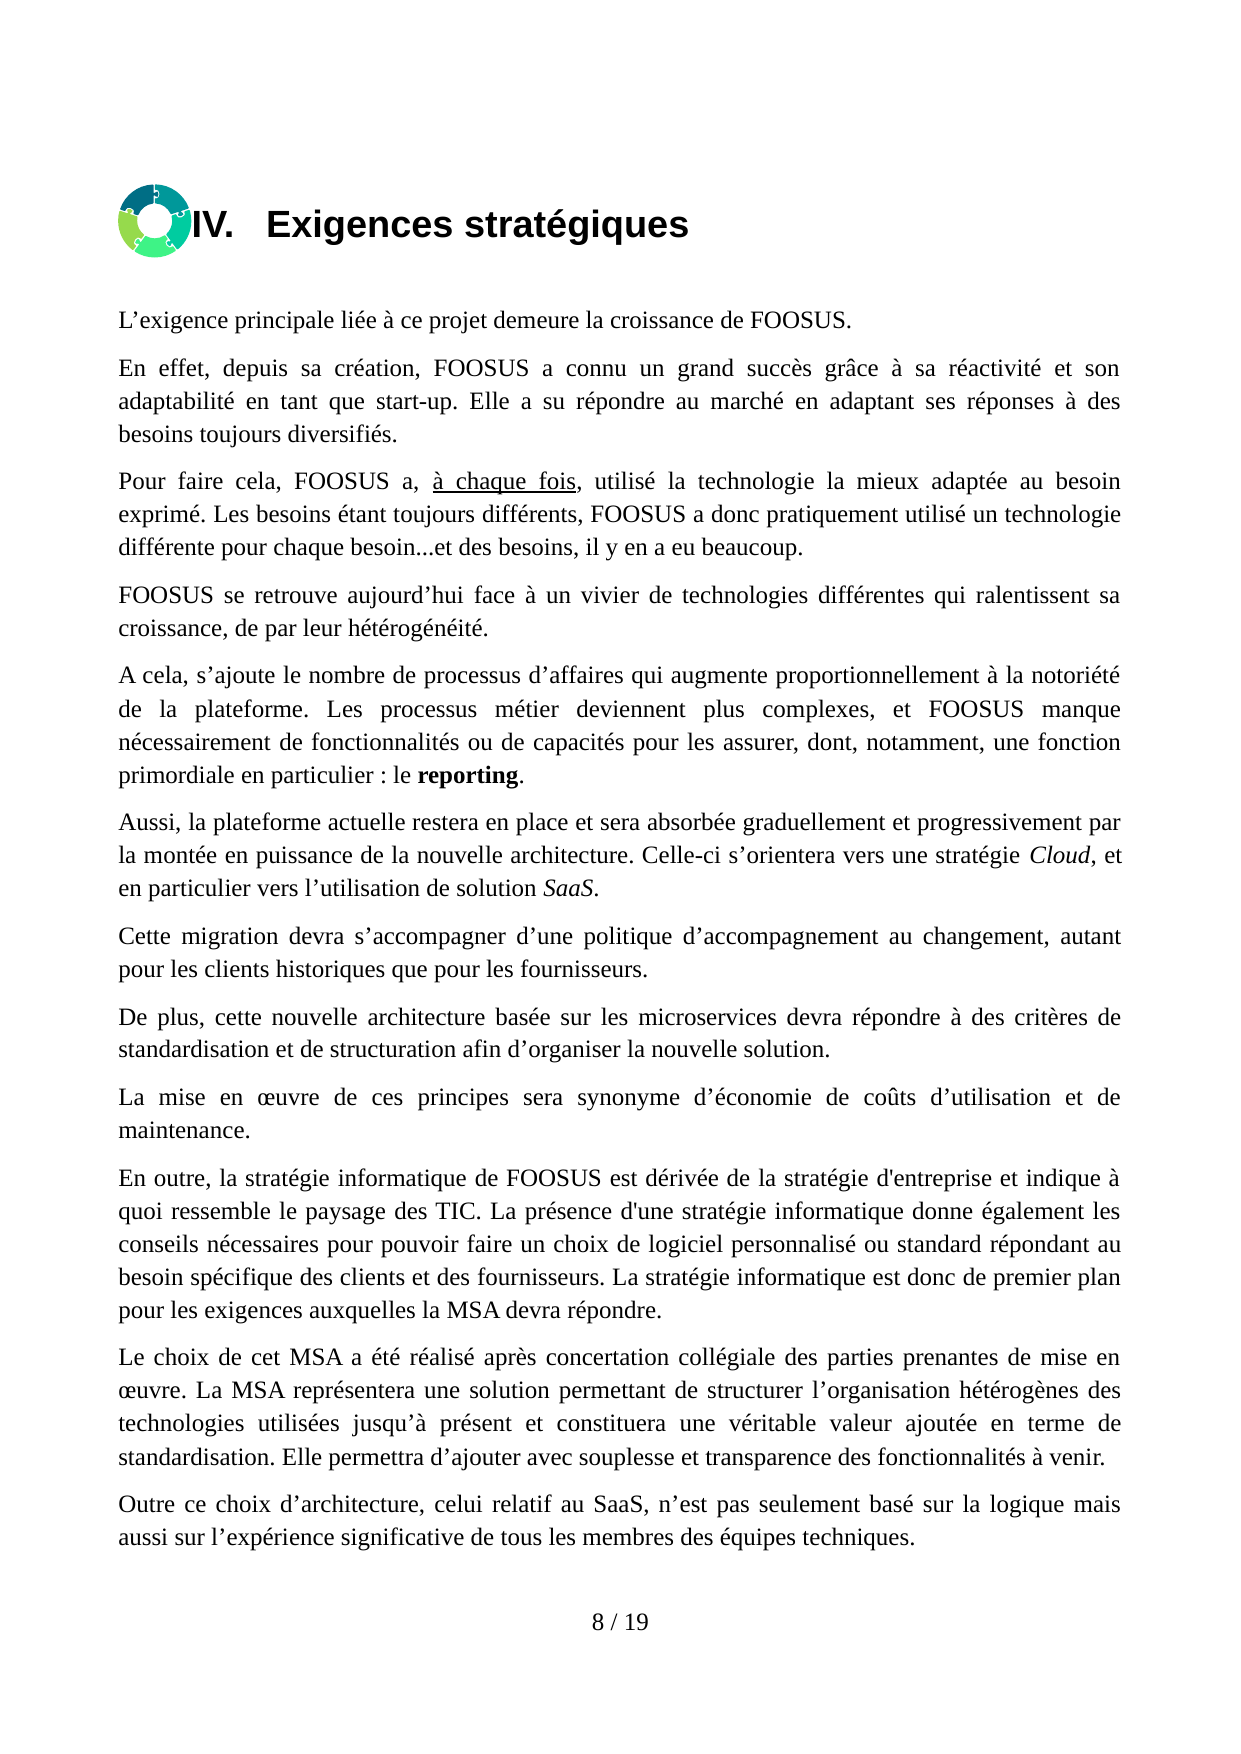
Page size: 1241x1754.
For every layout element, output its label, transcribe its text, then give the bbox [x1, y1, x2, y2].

text A cela, s’ajoute le nombre de processus d’affaires qui augmente proportionnellement à la notoriété de la plateforme. Les processus métier deviennent plus complexes, et FOOSUS manque nécessairement de fonctionnalités ou de capacités pour les assurer, dont, notamment, une fonction primordiale en particulier : le reporting. [118, 661, 1122, 788]
text Outre ce choix d’architecture, celui relatif au SaaS, n’est pas seulement basé sur la logique mais aussi sur l’expérience significative de tous les membres des équipes techniques. [118, 1489, 1122, 1551]
text Pour faire cela, FOOSUS a, à chaque fois, utilisé la technologie la mieux adaptée au besoin exprimé. Les besoins étant toujours différents, FOOSUS a donc pratiquement utilisé un technologie différente pour chaque besoin...et des besoins, il y en a eu beaucoup. [118, 466, 1122, 561]
text Le choix de cet MSA a été réalisé après concertation collégiale des parties prenantes de mise en œuvre. La MSA représentera une solution permettant de structurer l’organisation hétérogènes des technologies utilisées jusqu’à présent et constituera une véritable valeur ajoutée en terme de standardisation. Elle permettra d’ajouter avec souplesse et transparence des fonctionnalités à venir. [118, 1342, 1122, 1470]
subtitle [138, 203, 172, 238]
text En outre, la stratégie informatique de FOOSUS est dérivée de la stratégie d'entreprise et indique à quoi ressemble le paysage des TIC. La présence d'une stratégie informatique donne également les conseils nécessaires pour pouvoir faire un choix de logiciel personnalisé ou standard répondant au besoin spécifique des clients et des fournisseurs. La stratégie informatique est donc de premier plan pour les exigences auxquelles la MSA devra répondre. [118, 1163, 1122, 1324]
text La mise en œuvre de ces principes sera synonyme d’économie de coûts d’utilisation et de maintenance. [118, 1082, 1122, 1144]
text L’exigence principale liée à ce projet demeure la croissance de FOOSUS. [118, 305, 1122, 334]
text Aussi, la plateforme actuelle restera en place et sera absorbée graduellement et progressivement par la montée en puissance de la nouvelle architecture. Celle-ci s’orientera vers une stratégie Cloud, et en particulier vers l’utilisation de solution SaaS. [118, 807, 1122, 902]
text FOOSUS se retrouve aujourd’hui face à un vivier de technologies différentes qui ralentissent sa croissance, de par leur hétérogénéité. [118, 580, 1122, 642]
text En effet, depuis sa création, FOOSUS a connu un grand succès grâce à sa réactivité et son adaptabilité en tant que start-up. Elle a su répondre au marché en adaptant ses réponses à des besoins toujours diversifiés. [118, 353, 1122, 447]
subtitle Exigences stratégiques [184, 201, 1122, 245]
text De plus, cette nouvelle architecture basée sur les microservices devra répondre à des critères de standardisation et de structuration afin d’organiser la nouvelle solution. [118, 1002, 1122, 1063]
text Cette migration devra s’accompagner d’une politique d’accompagnement au changement, autant pour les clients historiques que pour les fournisseurs. [118, 921, 1122, 983]
